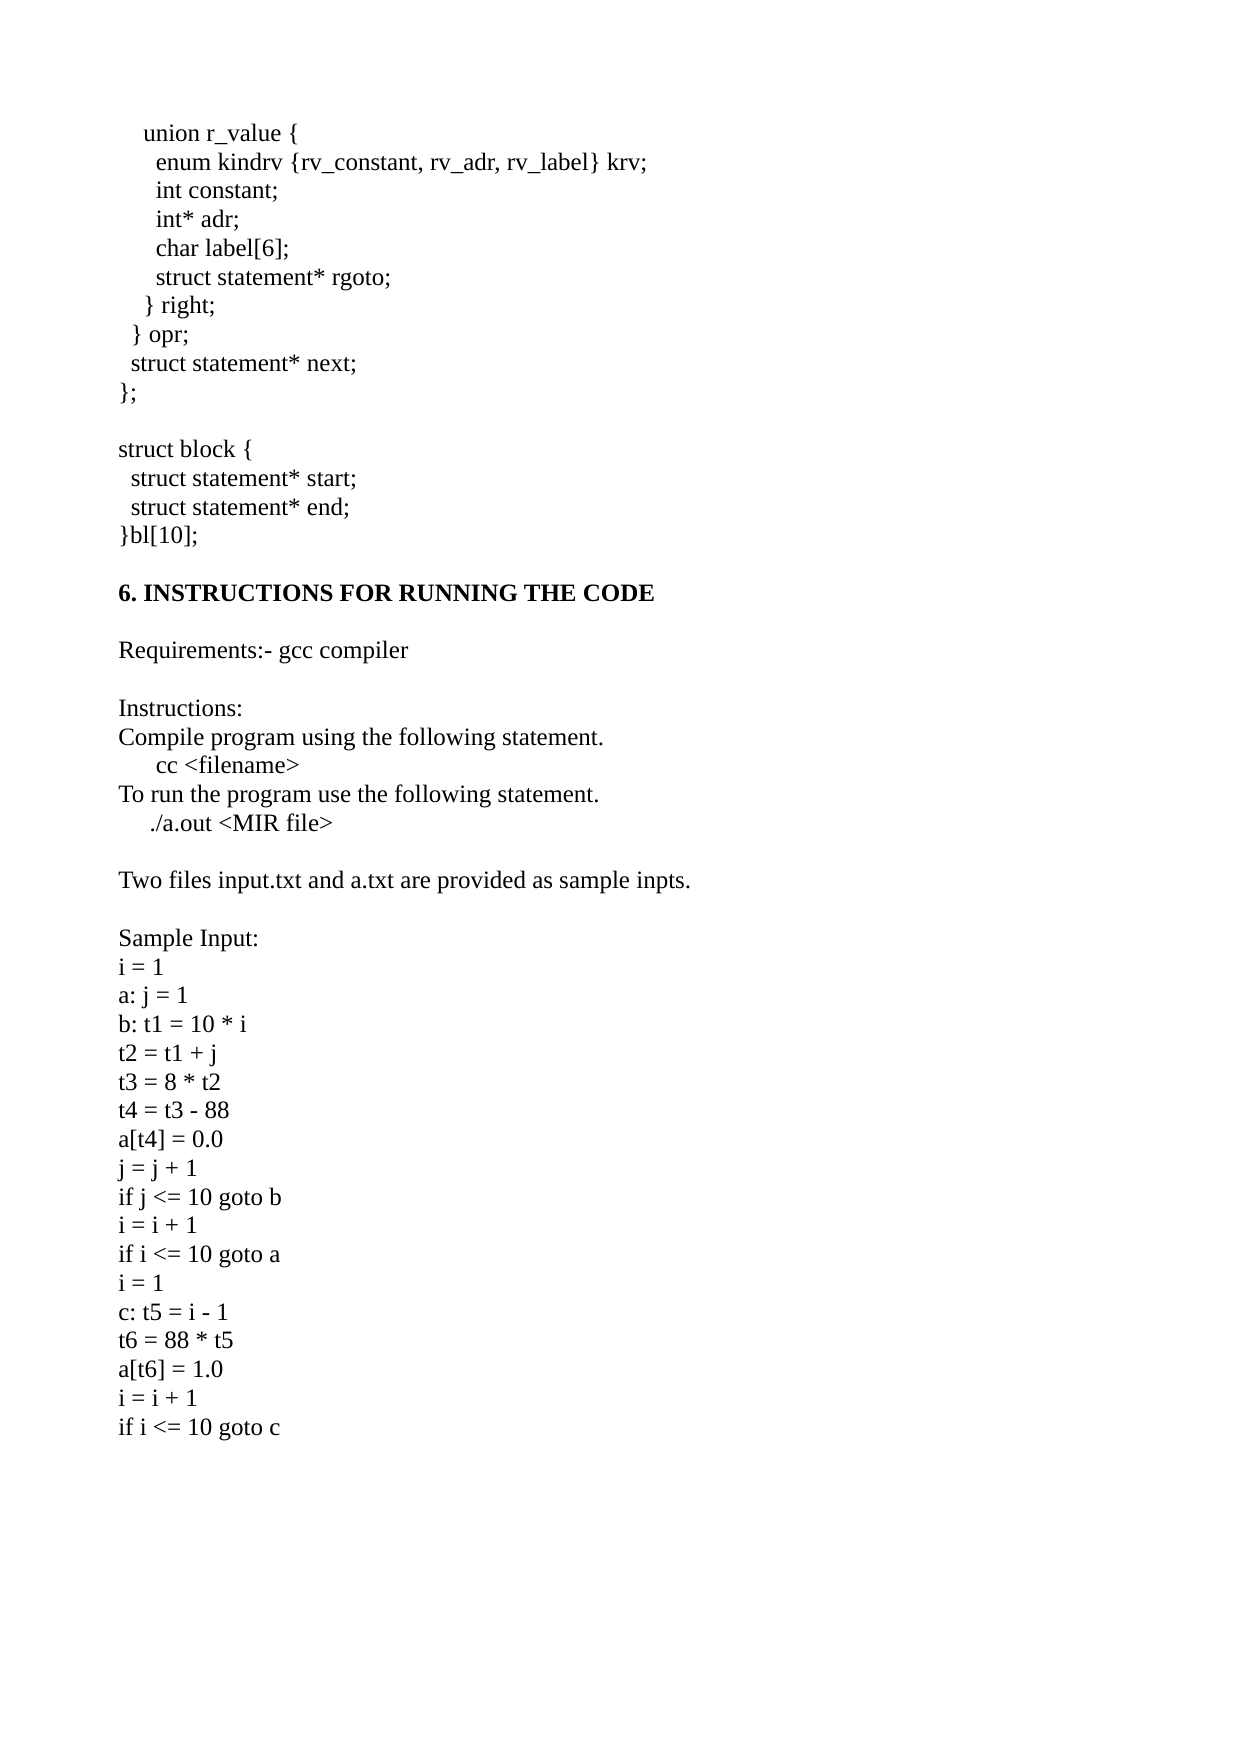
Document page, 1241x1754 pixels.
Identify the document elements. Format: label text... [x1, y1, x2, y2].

text if i <= 10 goto a [118, 1239, 1122, 1268]
text Sample Input: [118, 923, 1122, 952]
text enum kindrv {rv_constant, rv_adr, rv_label} krv; [118, 147, 1122, 176]
text i = i + 1 [118, 1383, 1122, 1412]
text struct block { [118, 434, 1122, 463]
text struct statement* start; [118, 463, 1122, 492]
text Two files input.txt and a.txt are provided as sample inpts. [118, 866, 1122, 894]
text i = 1 [118, 1268, 1122, 1297]
text a: j = 1 [118, 981, 1122, 1009]
text t3 = 8 * t2 [118, 1067, 1122, 1096]
text 6. INSTRUCTIONS FOR RUNNING THE CODE [118, 578, 1122, 607]
text int* adr; [118, 204, 1122, 233]
text union r_value { [118, 118, 1122, 147]
text char label[6]; [118, 233, 1122, 262]
text if j <= 10 goto b [118, 1182, 1122, 1211]
text ./a.out <MIR file> [118, 808, 1122, 837]
text i = i + 1 [118, 1211, 1122, 1239]
text Compile program using the following statement. [118, 722, 1122, 751]
text i = 1 [118, 952, 1122, 981]
text To run the program use the following statement. [118, 779, 1122, 808]
text }; [118, 377, 1122, 406]
text c: t5 = i - 1 [118, 1297, 1122, 1326]
text if i <= 10 goto c [118, 1412, 1122, 1441]
text t4 = t3 - 88 [118, 1096, 1122, 1124]
text int constant; [118, 176, 1122, 204]
text b: t1 = 10 * i [118, 1009, 1122, 1038]
text j = j + 1 [118, 1153, 1122, 1182]
text a[t6] = 1.0 [118, 1354, 1122, 1383]
text } right; [118, 291, 1122, 319]
text } opr; [118, 319, 1122, 348]
text cc <filename> [118, 751, 1122, 779]
text struct statement* end; [118, 492, 1122, 521]
text Instructions: [118, 693, 1122, 722]
text }bl[10]; [118, 521, 1122, 549]
text t2 = t1 + j [118, 1038, 1122, 1067]
text a[t4] = 0.0 [118, 1124, 1122, 1153]
text t6 = 88 * t5 [118, 1326, 1122, 1354]
text Requirements:- gcc compiler [118, 636, 1122, 664]
text struct statement* next; [118, 348, 1122, 377]
text struct statement* rgoto; [118, 262, 1122, 291]
